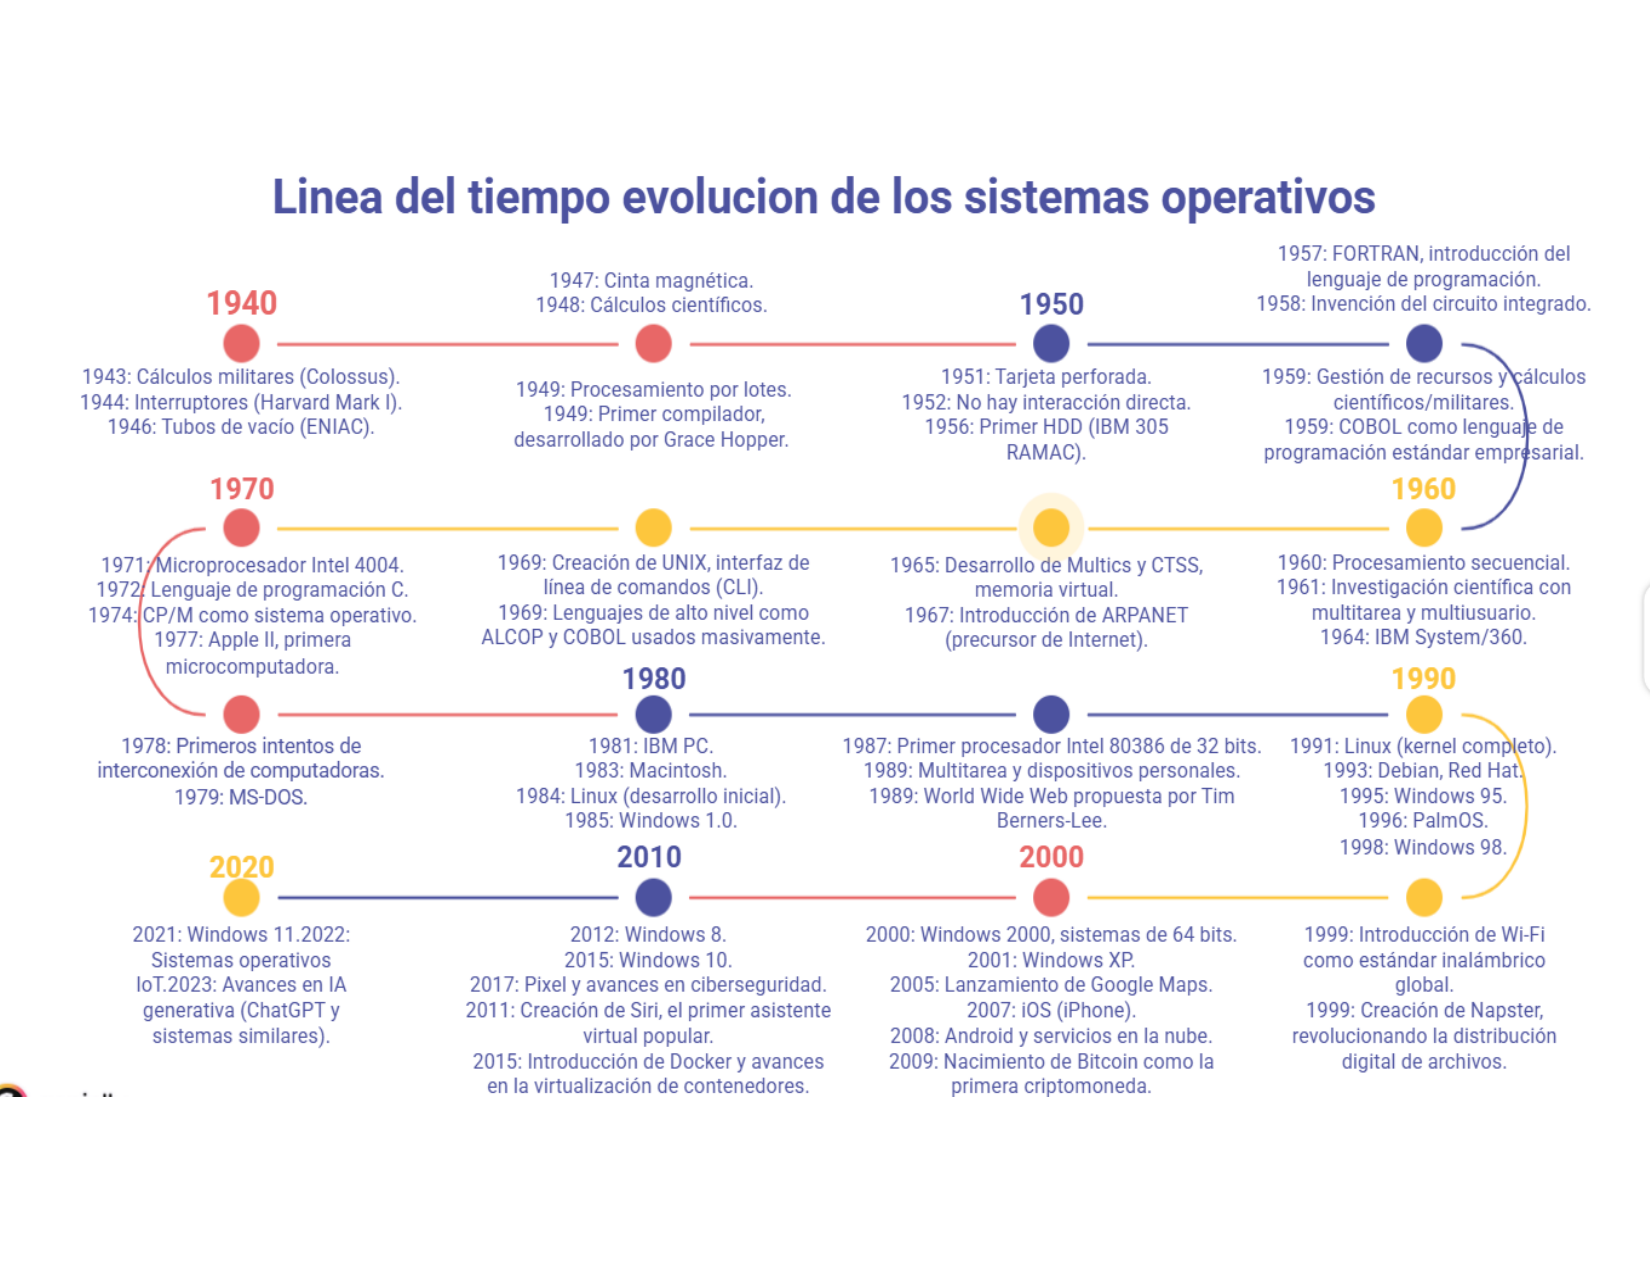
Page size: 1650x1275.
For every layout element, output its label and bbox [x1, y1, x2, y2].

picture [0, 157, 1650, 1097]
